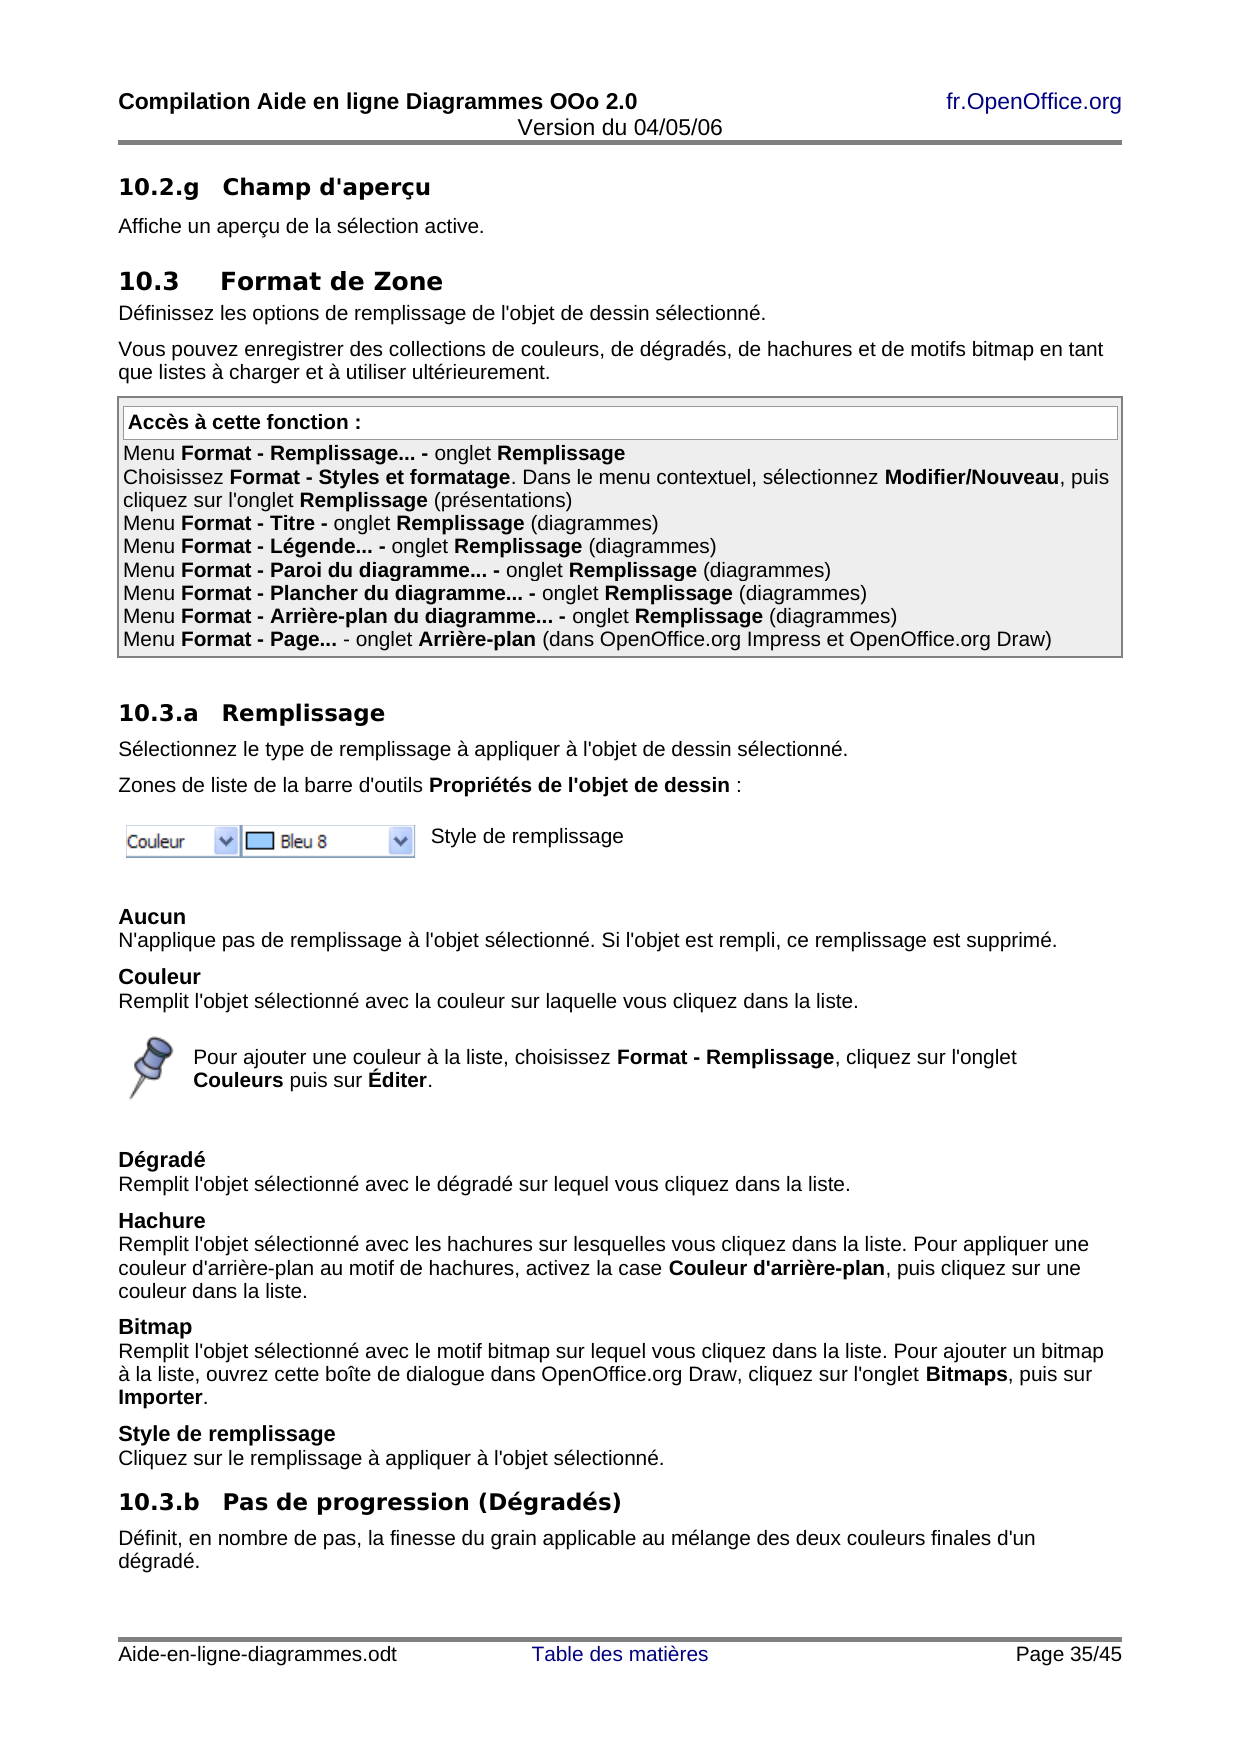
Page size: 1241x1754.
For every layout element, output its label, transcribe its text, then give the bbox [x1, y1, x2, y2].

table_header [118, 814, 423, 869]
table_header [118, 1025, 185, 1112]
subtitle Aucun [118, 904, 1122, 929]
subtitle Pas de progression (Dégradés) [118, 1489, 1122, 1516]
subtitle Remplissage [118, 701, 1122, 727]
subtitle Dégradé [118, 1148, 1122, 1173]
picture [126, 825, 415, 858]
text Définit, en nombre de pas, la finesse du grain applicable au mélange des deux couleurs finales d'un dégradé. [118, 1526, 1122, 1573]
table_header Pour ajouter une couleur à la liste, choisissez Format - Remplissage, cliquez sur l'onglet Couleurs puis sur Éditer. [185, 1025, 1107, 1112]
text Remplit l'objet sélectionné avec les hachures sur lesquelles vous cliquez dans la liste. Pour appliquer une couleur d'arrière-plan au motif de hachures, activez la case Couleur d'arrière-plan, puis cliquez sur une couleur dans la liste. [118, 1233, 1122, 1302]
text Sélectionnez le type de remplissage à appliquer à l'objet de dessin sélectionné. [118, 738, 1122, 761]
table_header Accès à cette fonction : Menu Format - Remplissage... - onglet Remplissage Choisissez Format - Styles et formatage. Dans le menu contextuel, sélectionnez Modifier/Nouveau, puis cliquez sur l'onglet Remplissage (présentations) Menu Format - Titre - onglet Remplissage (diagrammes) Menu Format - Légende... - onglet Remplissage (diagrammes) Menu Format - Paroi du diagramme... - onglet Remplissage (diagrammes) Menu Format - Plancher du diagramme... - onglet Remplissage (diagrammes) Menu Format - Arrière-plan du diagramme... - onglet Remplissage (diagrammes) Menu Format - Page... - onglet Arrière-plan (dans OpenOffice.org Impress et OpenOffice.org Draw) [119, 398, 1121, 656]
text N'applique pas de remplissage à l'objet sélectionné. Si l'objet est rempli, ce remplissage est supprimé. [118, 929, 1122, 952]
subtitle Couleur [118, 965, 1122, 989]
text Vous pouvez enregistrer des collections de couleurs, de dégradés, de hachures et de motifs bitmap en tant que listes à charger et à utiliser ultérieurement. [118, 337, 1122, 384]
text Affiche un aperçu de la sélection active. [118, 215, 1122, 238]
text Définissez les options de remplissage de l'objet de dessin sélectionné. [118, 301, 1122, 325]
subtitle Style de remplissage [118, 1422, 1122, 1446]
subtitle Champ d'aperçu [118, 174, 1122, 201]
text Remplit l'objet sélectionné avec le motif bitmap sur lequel vous cliquez dans la liste. Pour ajouter un bitmap à la liste, ouvrez cette boîte de dialogue dans OpenOffice.org Draw, cliquez sur l'onglet Bitmaps, puis sur Importer. [118, 1339, 1122, 1409]
text Remplit l'objet sélectionné avec la couleur sur laquelle vous cliquez dans la liste. [118, 989, 1122, 1012]
subtitle Bitmap [118, 1315, 1122, 1339]
subtitle Hachure [118, 1208, 1122, 1233]
picture [126, 1035, 178, 1102]
subtitle Format de Zone [118, 268, 1122, 297]
text Cliquez sur le remplissage à appliquer à l'objet sélectionné. [118, 1446, 1122, 1469]
text Zones de liste de la barre d'outils Propriétés de l'objet de dessin : [118, 774, 1122, 797]
table_header Style de remplissage [423, 814, 689, 869]
text Remplit l'objet sélectionné avec le dégradé sur lequel vous cliquez dans la liste. [118, 1173, 1122, 1196]
